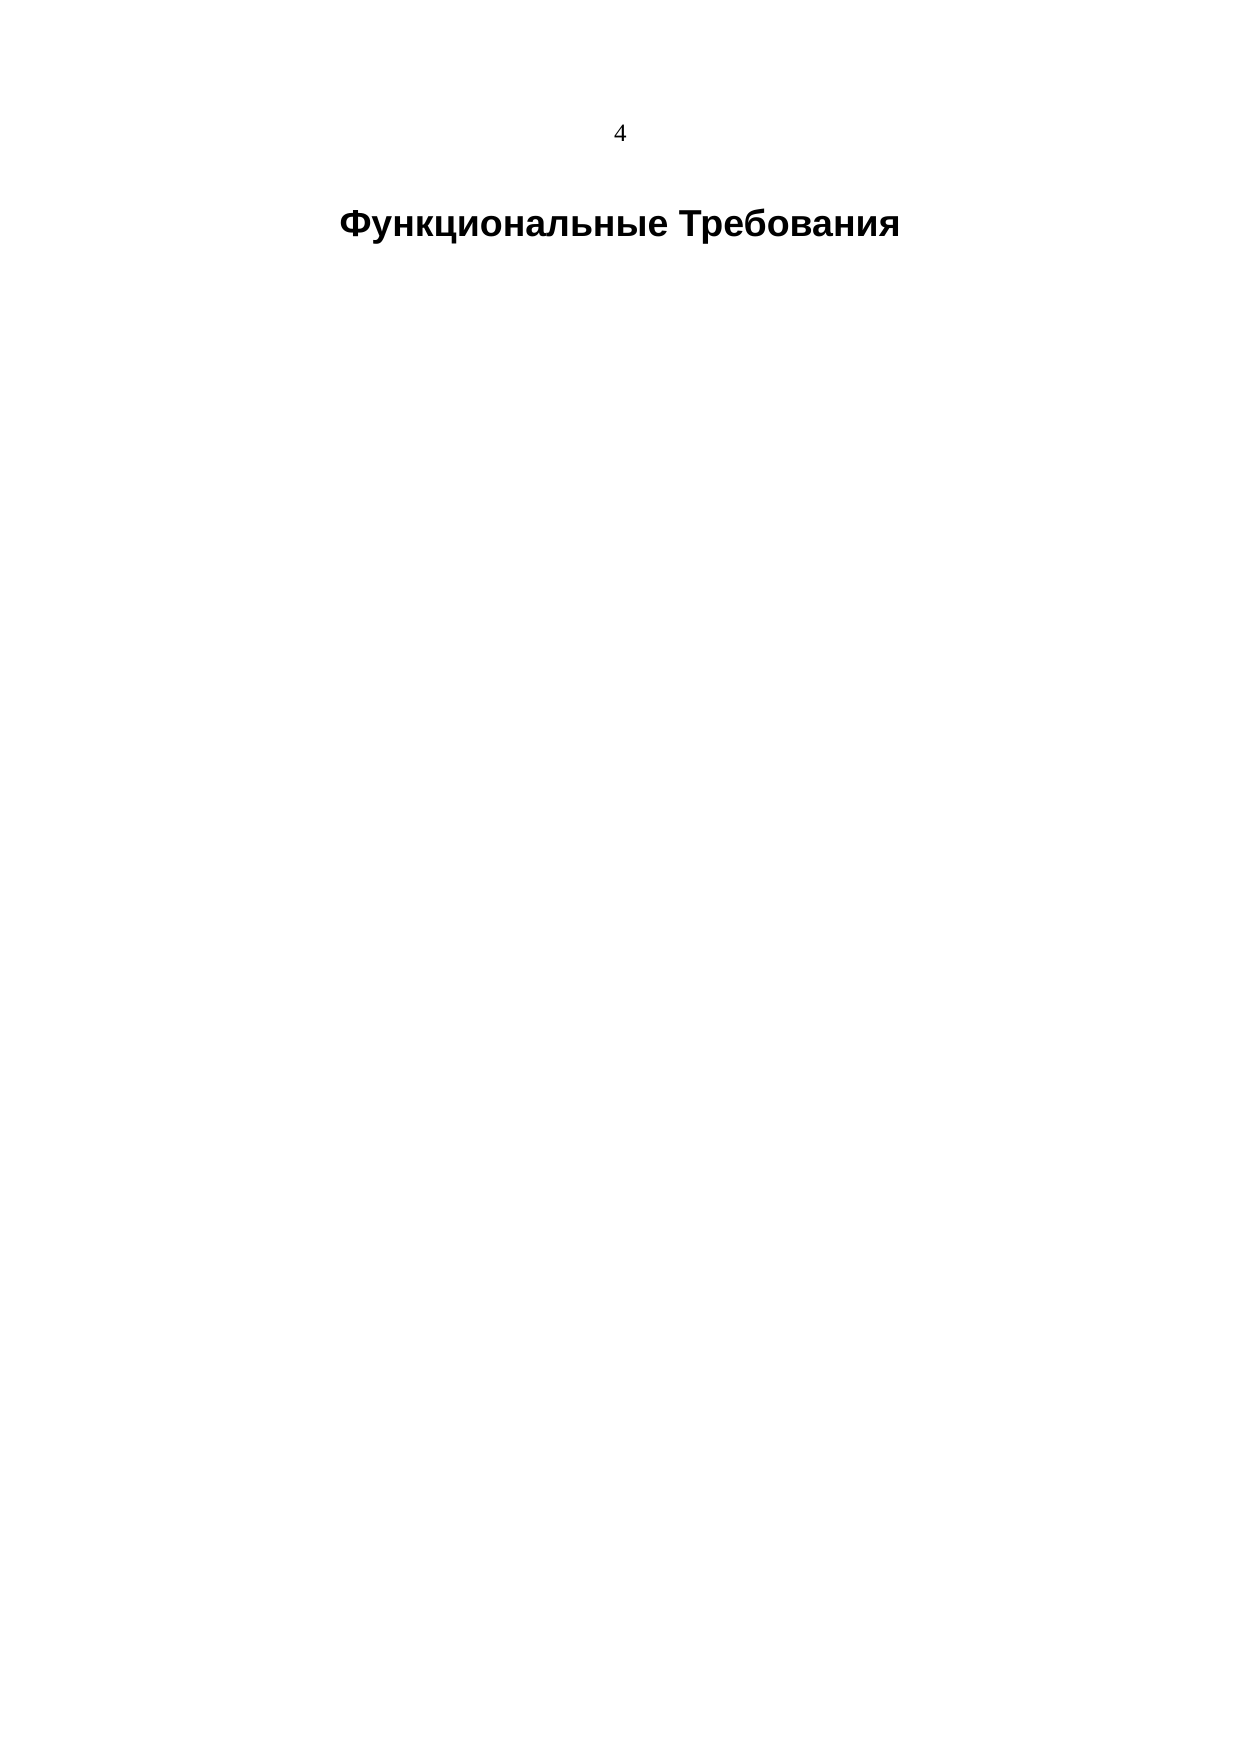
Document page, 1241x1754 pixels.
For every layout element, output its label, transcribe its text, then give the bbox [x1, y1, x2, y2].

subtitle Функциональные Требования [118, 201, 1122, 244]
